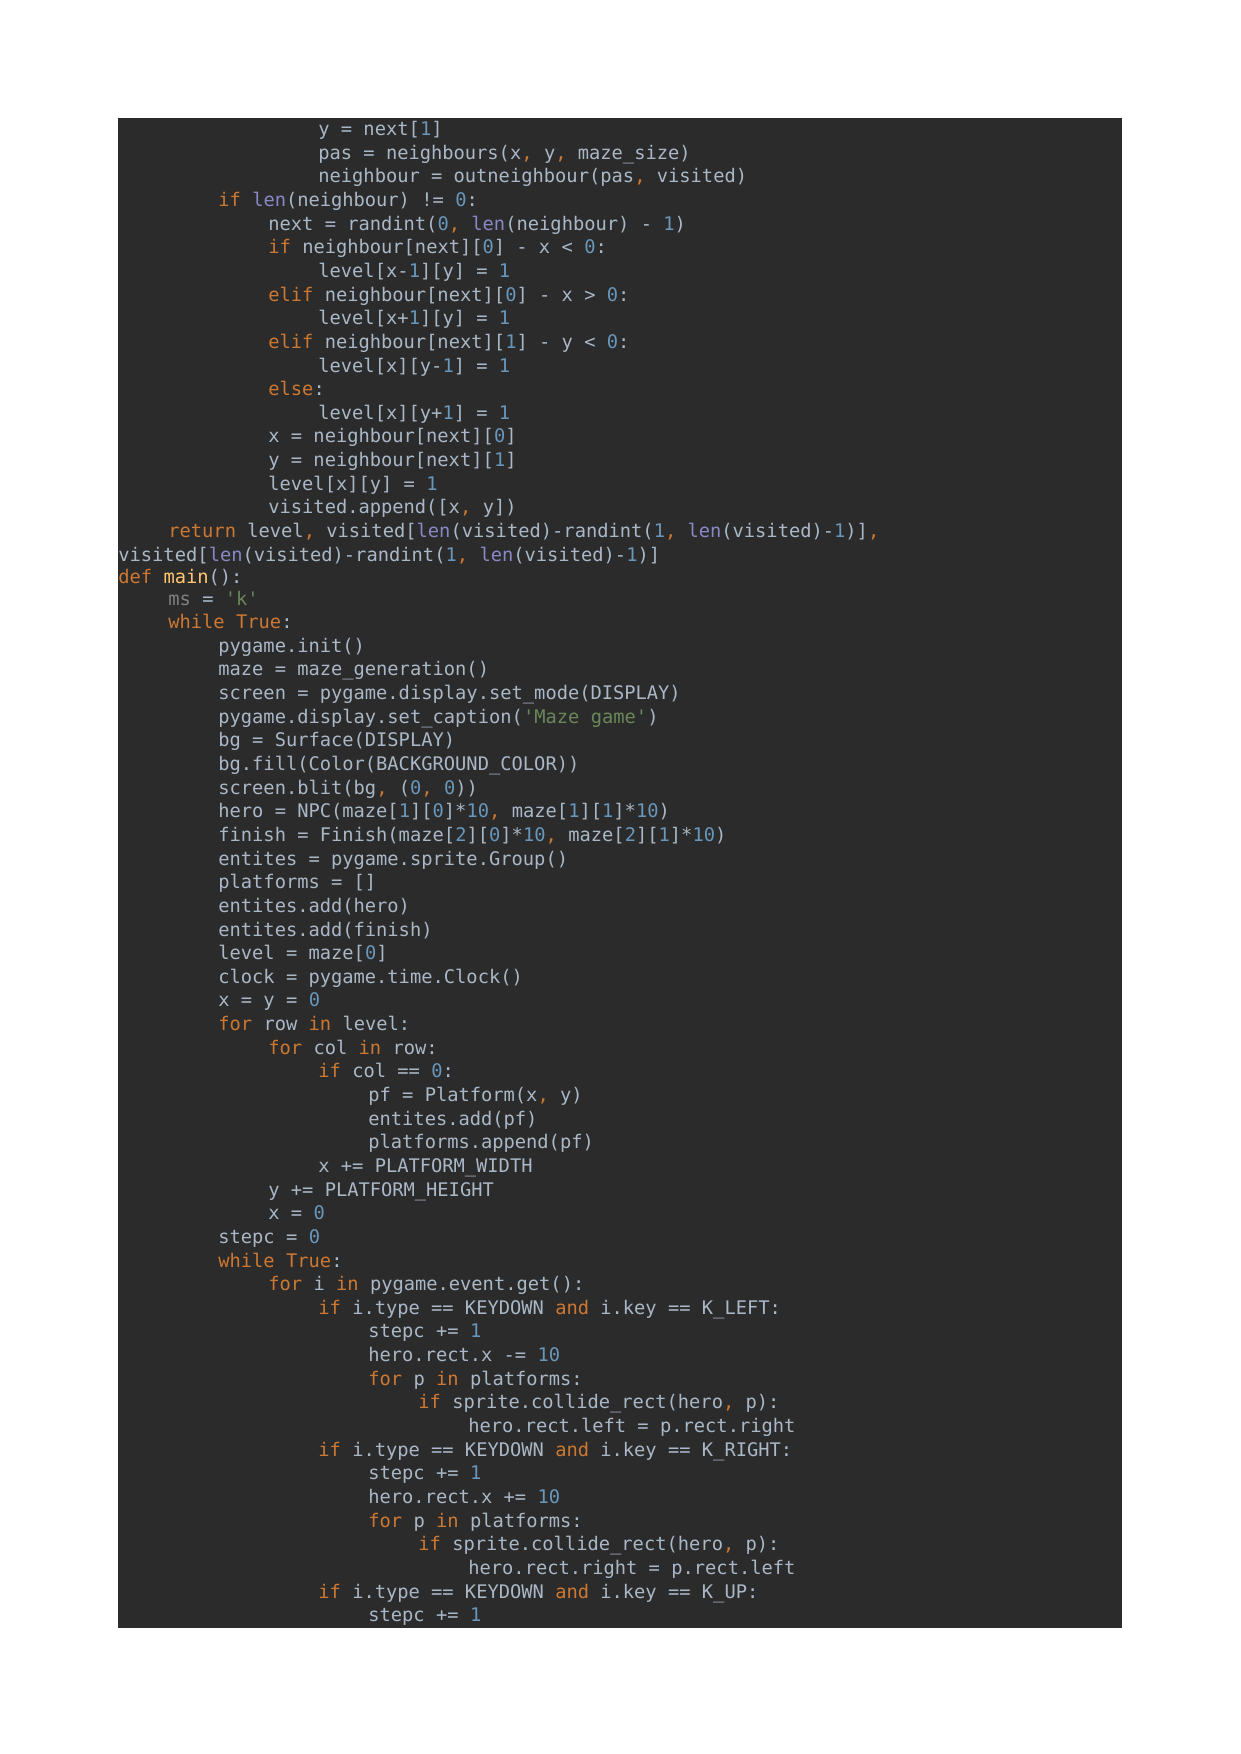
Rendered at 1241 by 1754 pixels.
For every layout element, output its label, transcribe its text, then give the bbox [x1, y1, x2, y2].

text elif neighbour[next][0] - x > 0: [118, 284, 1122, 307]
text stepc += 1 [118, 1604, 1122, 1628]
text for i in pygame.event.get(): [118, 1273, 1122, 1297]
text next = randint(0, len(neighbour) - 1) [118, 213, 1122, 236]
text neighbour = outneighbour(pas, visited) [118, 165, 1122, 189]
text if sprite.collide_rect(hero, p): [118, 1533, 1122, 1557]
text x = neighbour[next][0] [118, 426, 1122, 449]
text pygame.init() [118, 635, 1122, 658]
text screen.blit(bg, (0, 0)) [118, 777, 1122, 800]
text stepc += 1 [118, 1462, 1122, 1486]
text clock = pygame.time.Clock() [118, 966, 1122, 989]
text bg = Surface(DISPLAY) [118, 729, 1122, 753]
text while True: [118, 1249, 1122, 1273]
text return level, visited[len(visited)-randint(1, len(visited)-1)], visited[len(visited)-randint(1, len(visited)-1)] [118, 520, 1122, 566]
text stepc = 0 [118, 1226, 1122, 1249]
text platforms.append(pf) [118, 1131, 1122, 1155]
text level[x][y+1] = 1 [118, 402, 1122, 426]
text level[x][y-1] = 1 [118, 354, 1122, 378]
text y += PLATFORM_HEIGHT [118, 1179, 1122, 1202]
text hero.rect.x -= 10 [118, 1344, 1122, 1368]
text if i.type == KEYDOWN and i.key == K_LEFT: [118, 1297, 1122, 1321]
text hero.rect.right = p.rect.left [118, 1557, 1122, 1581]
text ms = 'k' [118, 587, 1122, 611]
text screen = pygame.display.set_mode(DISPLAY) [118, 682, 1122, 706]
text level[x-1][y] = 1 [118, 260, 1122, 284]
text else: [118, 378, 1122, 402]
text finish = Finish(maze[2][0]*10, maze[2][1]*10) [118, 824, 1122, 848]
text pas = neighbours(x, y, maze_size) [118, 142, 1122, 165]
text elif neighbour[next][1] - y < 0: [118, 331, 1122, 354]
text level = maze[0] [118, 942, 1122, 966]
text pf = Platform(x, y) [118, 1084, 1122, 1108]
text while True: [118, 611, 1122, 635]
text y = neighbour[next][1] [118, 449, 1122, 473]
text for p in platforms: [118, 1510, 1122, 1533]
text bg.fill(Color(BACKGROUND_COLOR)) [118, 753, 1122, 777]
text entites = pygame.sprite.Group() [118, 848, 1122, 871]
text if sprite.collide_rect(hero, p): [118, 1391, 1122, 1415]
text x += PLATFORM_WIDTH [118, 1155, 1122, 1179]
text y = next[1] [118, 118, 1122, 142]
text hero = NPC(maze[1][0]*10, maze[1][1]*10) [118, 800, 1122, 824]
text stepc += 1 [118, 1321, 1122, 1344]
text for col in row: [118, 1037, 1122, 1060]
text entites.add(pf) [118, 1108, 1122, 1131]
text if i.type == KEYDOWN and i.key == K_UP: [118, 1581, 1122, 1604]
text entites.add(finish) [118, 918, 1122, 942]
text visited.append([x, y]) [118, 496, 1122, 520]
text for p in platforms: [118, 1368, 1122, 1391]
text level[x+1][y] = 1 [118, 307, 1122, 331]
text def main(): [118, 566, 1122, 587]
text entites.add(hero) [118, 895, 1122, 918]
text if i.type == KEYDOWN and i.key == K_RIGHT: [118, 1439, 1122, 1462]
text if col == 0: [118, 1060, 1122, 1084]
text hero.rect.left = p.rect.right [118, 1415, 1122, 1439]
text for row in level: [118, 1013, 1122, 1037]
text x = 0 [118, 1202, 1122, 1226]
text pygame.display.set_caption('Maze game') [118, 706, 1122, 729]
text platforms = [] [118, 871, 1122, 895]
text if len(neighbour) != 0: [118, 189, 1122, 213]
text if neighbour[next][0] - x < 0: [118, 236, 1122, 260]
text maze = maze_generation() [118, 658, 1122, 682]
text level[x][y] = 1 [118, 473, 1122, 496]
text hero.rect.x += 10 [118, 1486, 1122, 1510]
text x = y = 0 [118, 989, 1122, 1013]
